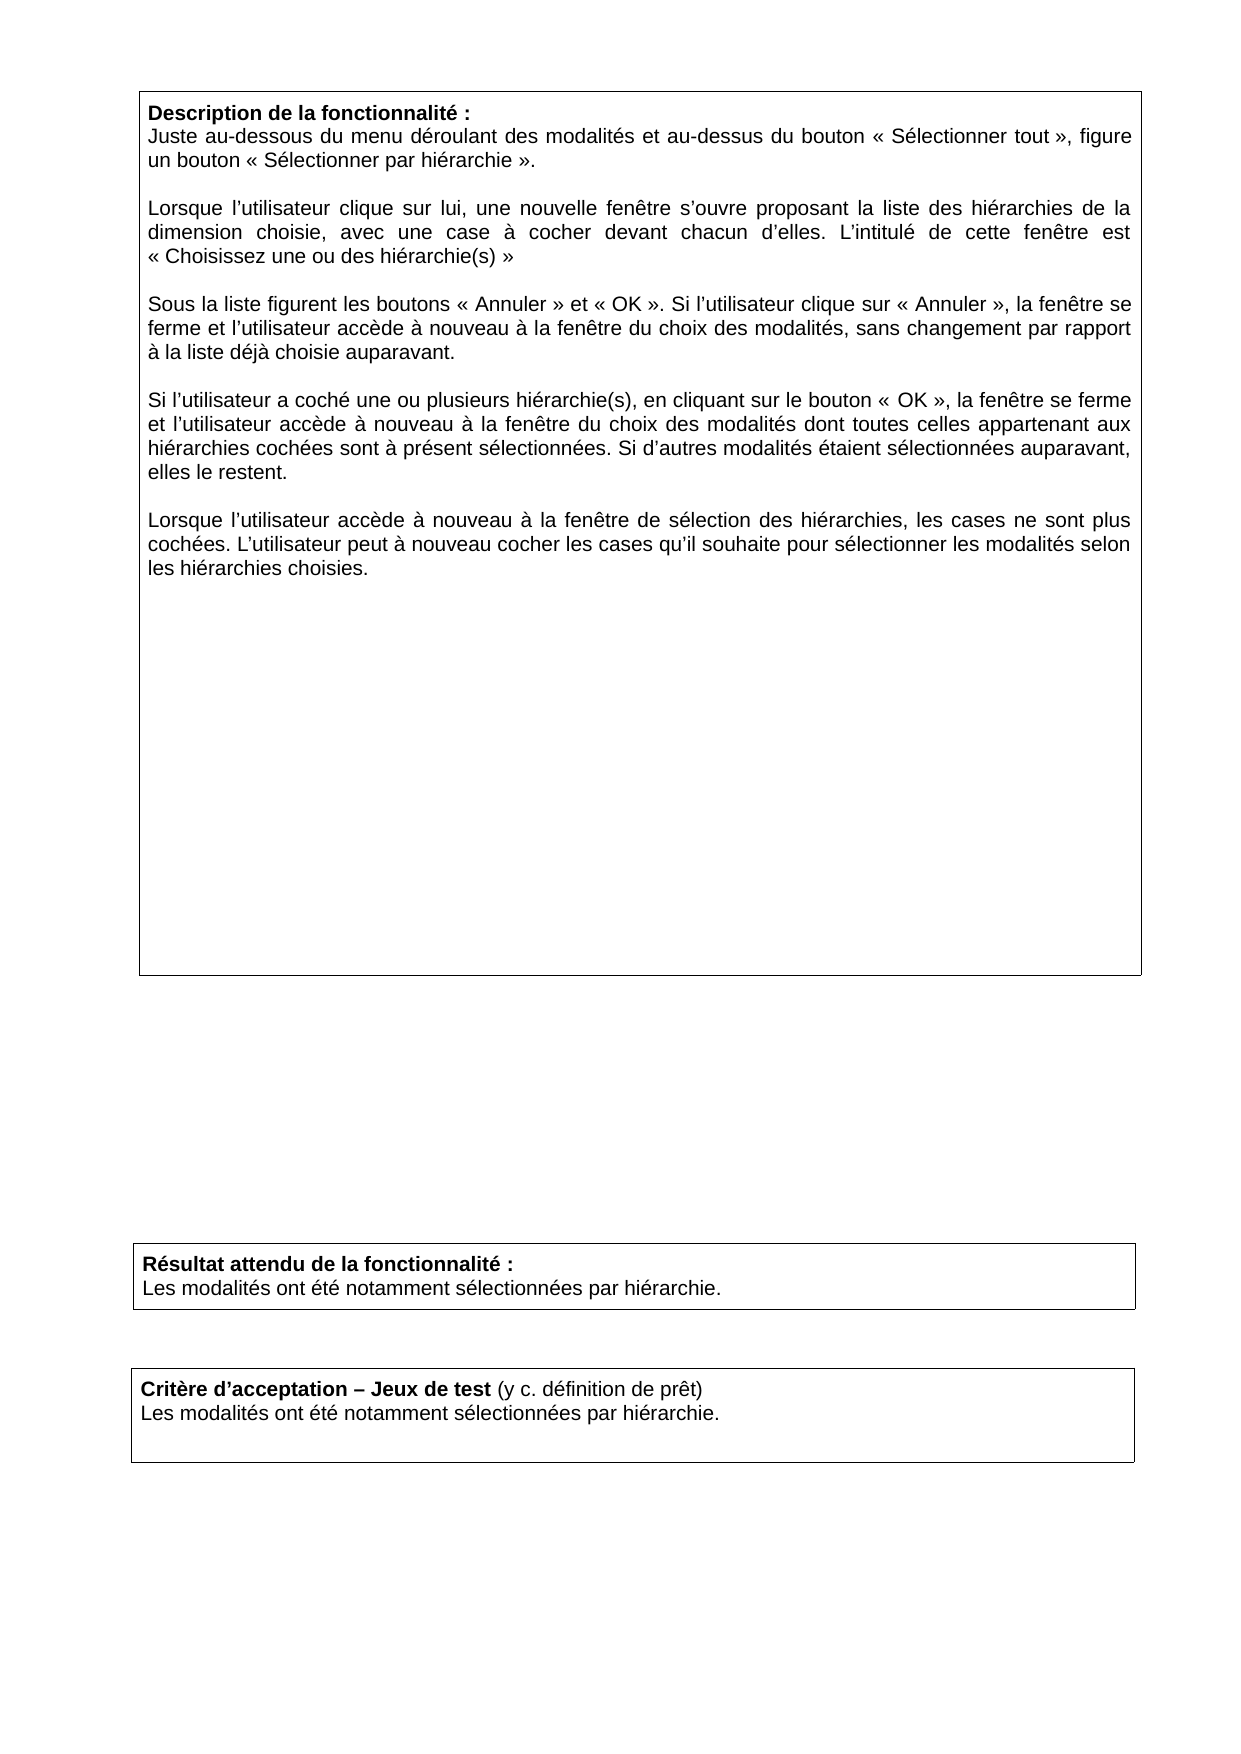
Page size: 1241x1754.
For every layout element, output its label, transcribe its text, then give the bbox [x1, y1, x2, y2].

text Juste au-dessous du menu déroulant des modalités et au-dessus du bouton « Sélectionner tout », figure un bouton « Sélectionner par hiérarchie ». [148, 124, 1132, 172]
text Les modalités ont été notamment sélectionnées par hiérarchie. [142, 1276, 1126, 1300]
text Si l’utilisateur a coché une ou plusieurs hiérarchie(s), en cliquant sur le bouton « OK », la fenêtre se ferme et l’utilisateur accède à nouveau à la fenêtre du choix des modalités dont toutes celles appartenant aux hiérarchies cochées sont à présent sélectionnées. Si d’autres modalités étaient sélectionnées auparavant, elles le restent. [148, 388, 1132, 484]
text Critère d’acceptation – Jeux de test (y c. définition de prêt) [140, 1377, 1125, 1401]
text Les modalités ont été notamment sélectionnées par hiérarchie. [140, 1401, 1125, 1424]
text Résultat attendu de la fonctionnalité : [142, 1252, 1126, 1276]
text Lorsque l’utilisateur accède à nouveau à la fenêtre de sélection des hiérarchies, les cases ne sont plus cochées. L’utilisateur peut à nouveau cocher les cases qu’il souhaite pour sélectionner les modalités selon les hiérarchies choisies. [148, 508, 1132, 579]
text Lorsque l’utilisateur clique sur lui, une nouvelle fenêtre s’ouvre proposant la liste des hiérarchies de la dimension choisie, avec une case à cocher devant chacun d’elles. L’intitulé de cette fenêtre est « Choisissez une ou des hiérarchie(s) » [148, 196, 1132, 268]
text Description de la fonctionnalité : [148, 100, 1132, 124]
text Sous la liste figurent les boutons « Annuler » et « OK ». Si l’utilisateur clique sur « Annuler », la fenêtre se ferme et l’utilisateur accède à nouveau à la fenêtre du choix des modalités, sans changement par rapport à la liste déjà choisie auparavant. [148, 292, 1132, 364]
